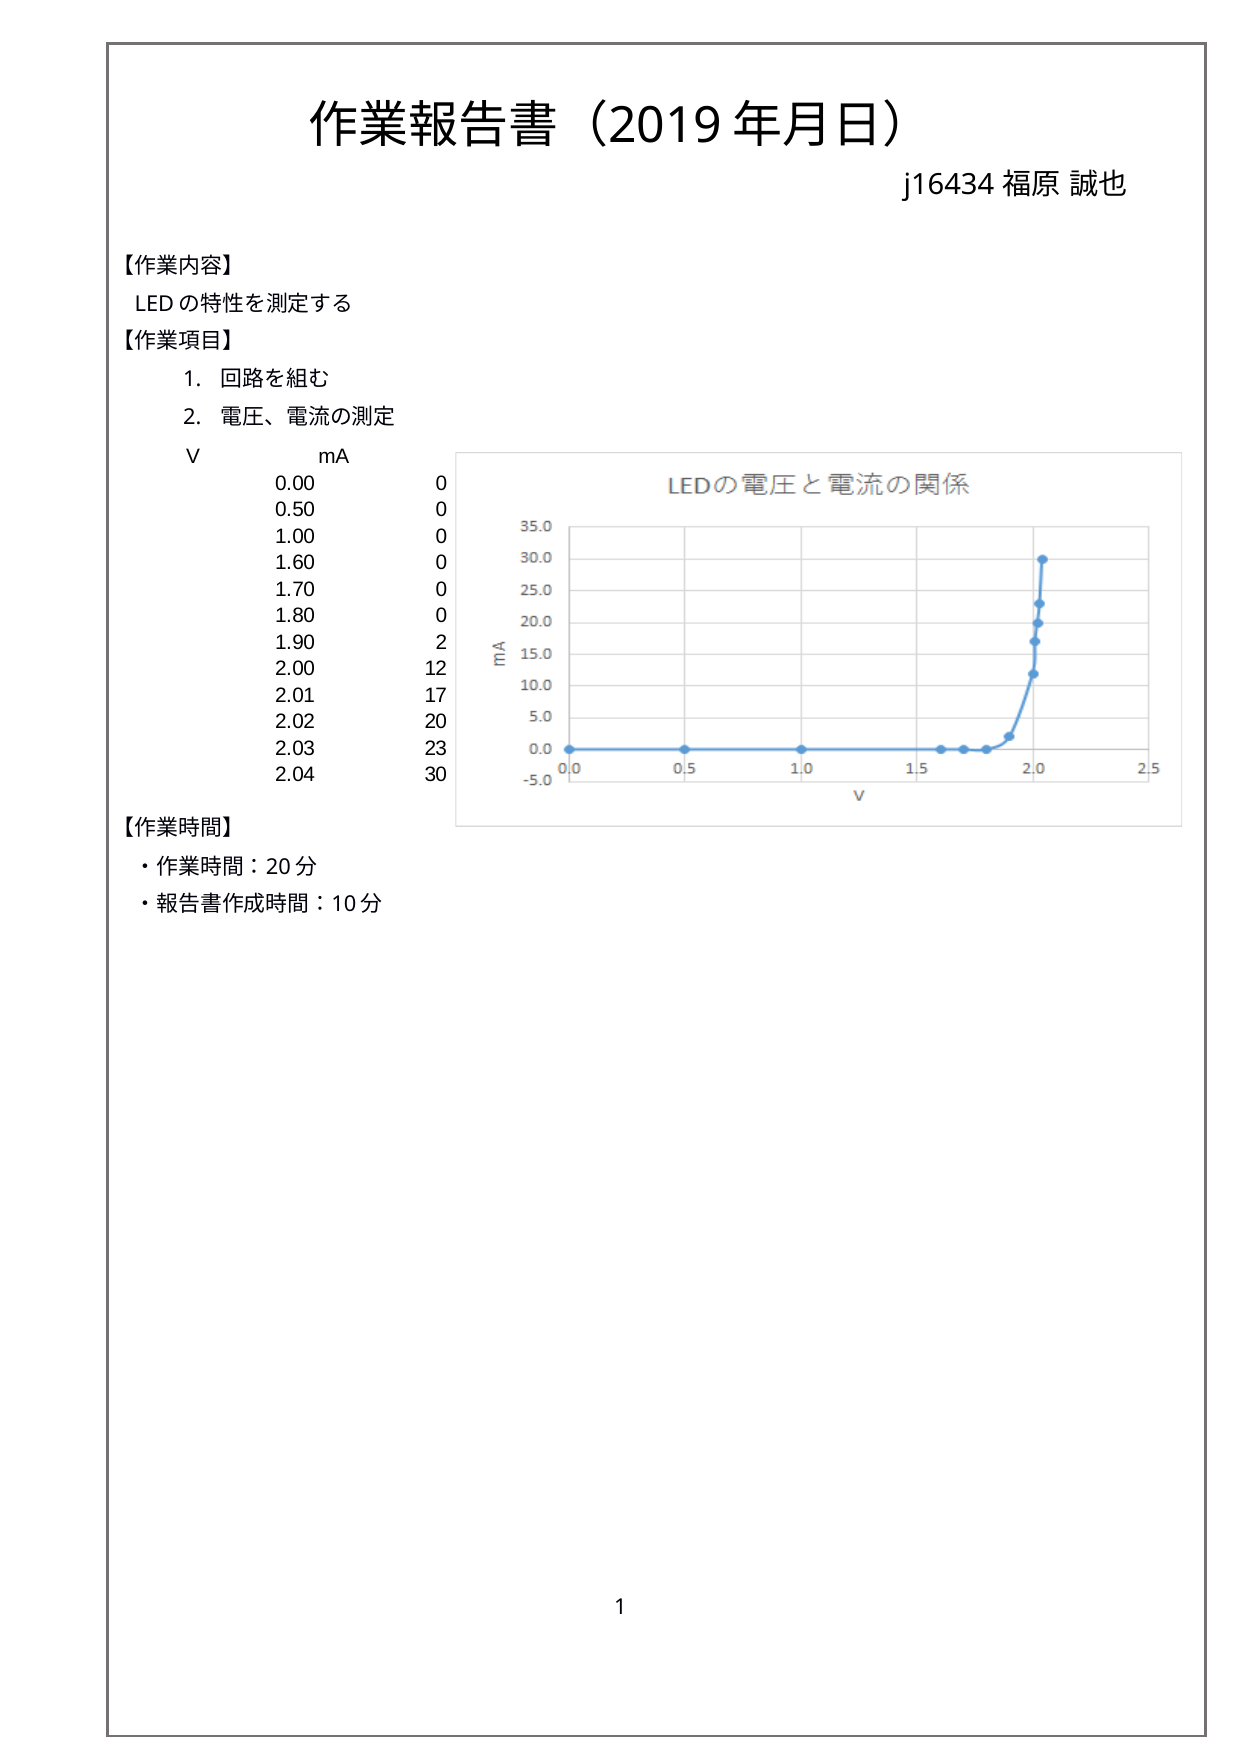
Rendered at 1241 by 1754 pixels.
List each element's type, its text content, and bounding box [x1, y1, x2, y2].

list ・作業時間：20分 [134, 841, 1128, 878]
list 【作業時間】 [112, 803, 1128, 841]
picture [455, 452, 1183, 827]
list 回路を組む [183, 353, 1128, 391]
list 電圧、電流の測定 [183, 391, 1128, 428]
text 【作業項目】 [112, 316, 1128, 353]
list ・報告書作成時間：10分 [134, 878, 1128, 916]
text LEDの特性を測定する [134, 278, 1128, 316]
text 【作業内容】 [112, 241, 1128, 278]
